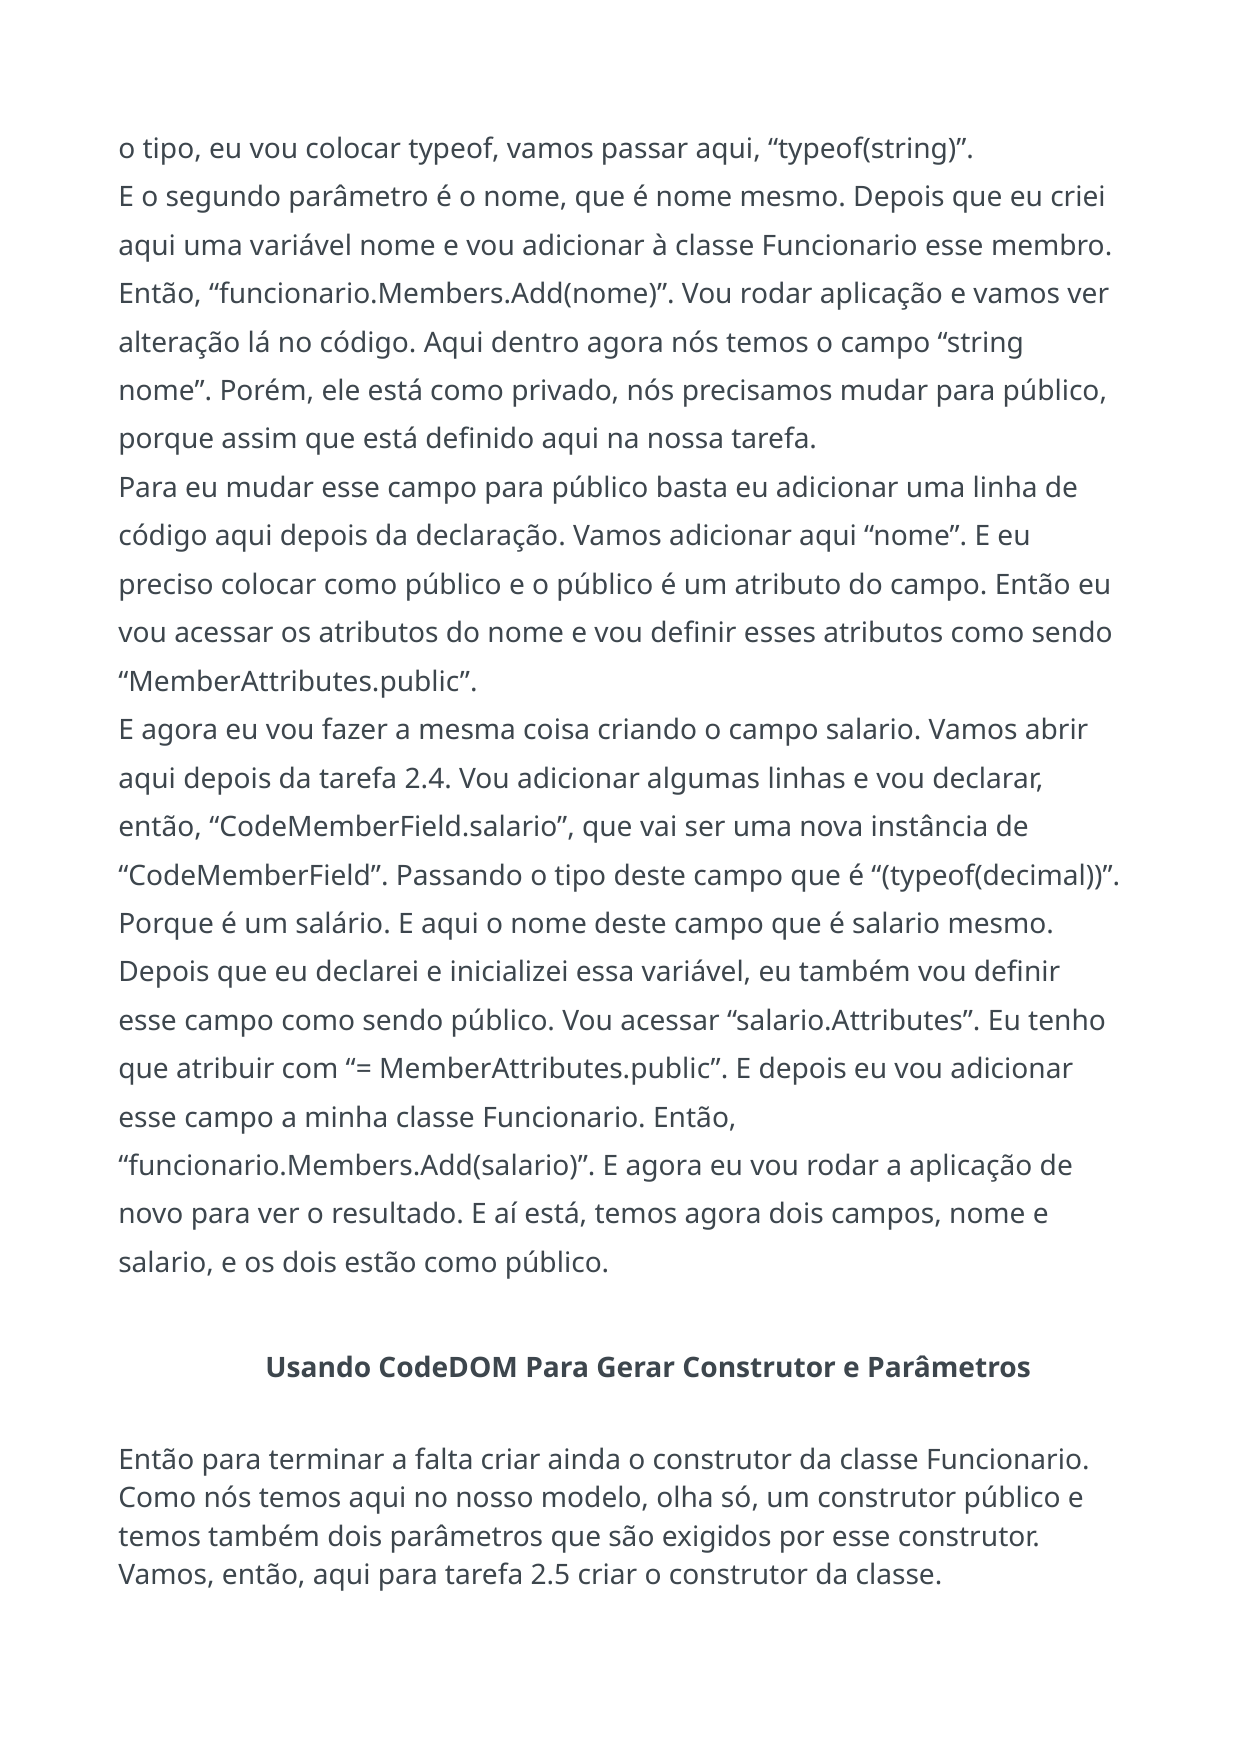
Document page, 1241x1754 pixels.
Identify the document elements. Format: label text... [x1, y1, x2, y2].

text Usando CodeDOM Para Gerar Construtor e Parâmetros [118, 1347, 1122, 1385]
text Para eu mudar esse campo para público basta eu adicionar uma linha de código aqui depois da declaração. Vamos adicionar aqui “nome”. E eu preciso colocar como público e o público é um atributo do campo. Então eu vou acessar os atributos do nome e vou definir esses atributos como sendo “MemberAttributes.public”. [118, 457, 1122, 699]
text o tipo, eu vou colocar typeof, vamos passar aqui, “typeof(string)”. [118, 118, 1122, 167]
text Então para terminar a falta criar ainda o construtor da classe Funcionario. Como nós temos aqui no nosso modelo, olha só, um construtor público e temos também dois parâmetros que são exigidos por esse construtor. Vamos, então, aqui para tarefa 2.5 criar o construtor da classe. [118, 1439, 1122, 1592]
text E o segundo parâmetro é o nome, que é nome mesmo. Depois que eu criei aqui uma variável nome e vou adicionar à classe Funcionario esse membro. Então, “funcionario.Members.Add(nome)”. Vou rodar aplicação e vamos ver alteração lá no código. Aqui dentro agora nós temos o campo “string nome”. Porém, ele está como privado, nós precisamos mudar para público, porque assim que está definido aqui na nossa tarefa. [118, 167, 1122, 457]
text E agora eu vou fazer a mesma coisa criando o campo salario. Vamos abrir aqui depois da tarefa 2.4. Vou adicionar algumas linhas e vou declarar, então, “CodeMemberField.salario”, que vai ser uma nova instância de “CodeMemberField”. Passando o tipo deste campo que é “(typeof(decimal))”. Porque é um salário. E aqui o nome deste campo que é salario mesmo. [118, 699, 1122, 942]
text Depois que eu declarei e inicializei essa variável, eu também vou definir esse campo como sendo público. Vou acessar “salario.Attributes”. Eu tenho que atribuir com “= MemberAttributes.public”. E depois eu vou adicionar esse campo a minha classe Funcionario. Então, “funcionario.Members.Add(salario)”. E agora eu vou rodar a aplicação de novo para ver o resultado. E aí está, temos agora dois campos, nome e salario, e os dois estão como público. [118, 942, 1122, 1281]
